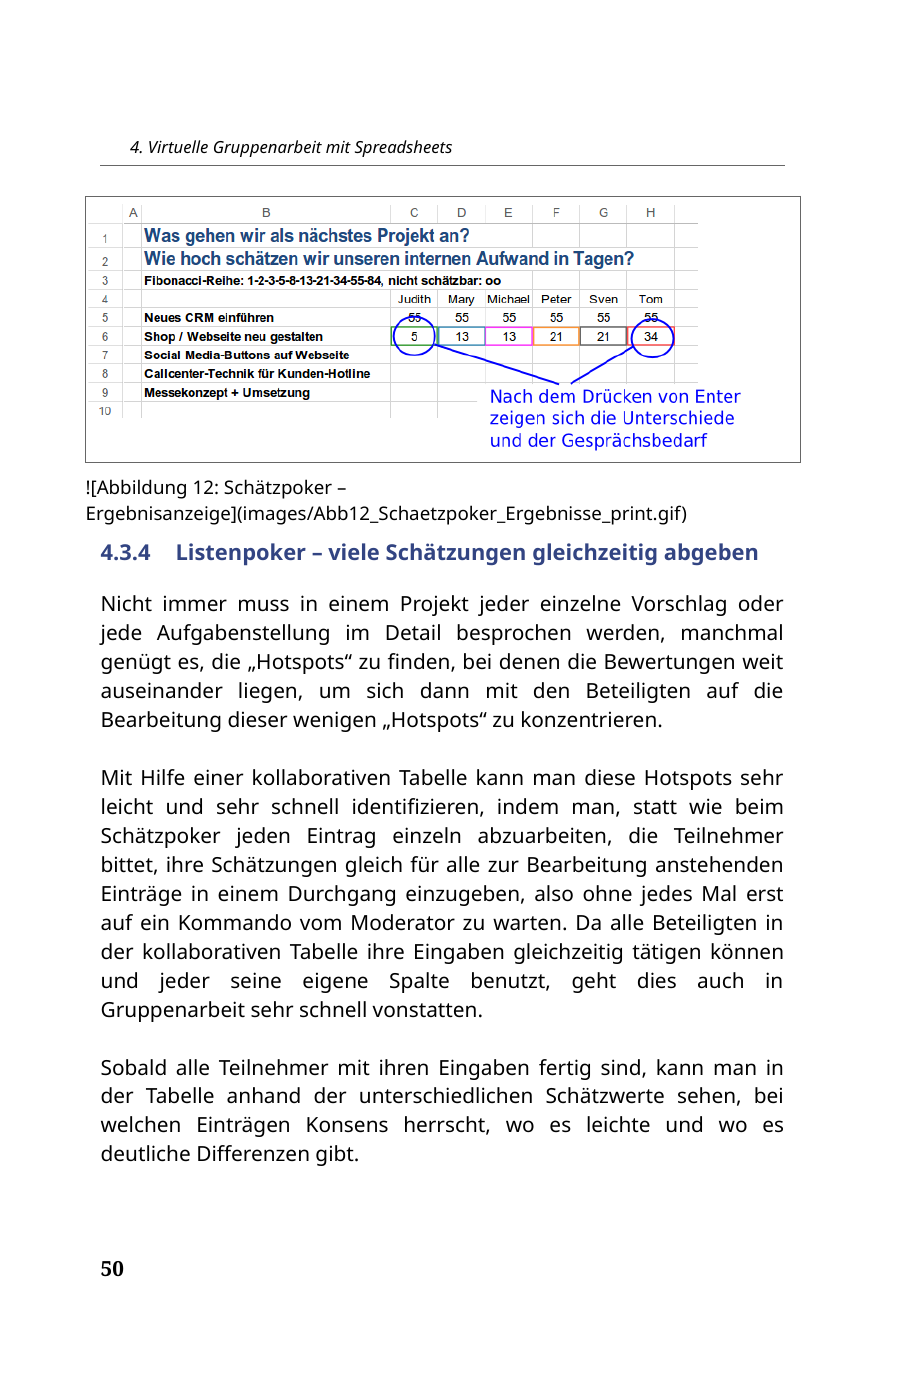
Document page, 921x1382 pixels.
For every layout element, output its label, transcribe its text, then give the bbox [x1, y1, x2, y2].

text Nicht immer muss in einem Projekt jeder einzelne Vorschlag oder jede Aufgabenstellung im Detail besprochen werden, manchmal genügt es, die „Hotspots“ zu finden, bei denen die Bewertungen weit auseinander liegen, um sich dann mit den Beteiligten auf die Bearbeitung dieser wenigen „Hotspots“ zu konzentrieren. [100, 579, 785, 733]
subtitle Listenpoker – viele Schätzungen gleichzeitig abgeben [100, 525, 785, 567]
text Mit Hilfe einer kollaborativen Tabelle kann man diese Hotspots sehr leicht und sehr schnell identifizieren, indem man, statt wie beim Schätzpoker jeden Eintrag einzeln abzuarbeiten, die Teilnehmer bittet, ihre Schätzungen gleich für alle zur Bearbeitung anstehenden Einträge in einem Durchgang einzugeben, also ohne jedes Mal erst auf ein Kommando vom Moderator zu warten. Da alle Beteiligten in der kollaborativen Tabelle ihre Eingaben gleichzeitig tätigen können und jeder seine eigene Spalte benutzt, geht dies auch in Gruppenarbeit sehr schnell vonstatten. [100, 741, 785, 1023]
text ![Abbildung 12: Schätzpoker – Ergebnisanzeige](images/Abb12_Schaetzpoker_Ergebnisse_print.gif) [85, 463, 800, 525]
picture [88, 198, 797, 460]
text [86, 197, 800, 462]
text Sobald alle Teilnehmer mit ihren Eingaben fertig sind, kann man in der Tabelle anhand der unterschiedlichen Schätzwerte sehen, bei welchen Einträgen Konsens herrscht, wo es leichte und wo es deutliche Differenzen gibt. [100, 1031, 785, 1168]
text [85, 183, 800, 196]
